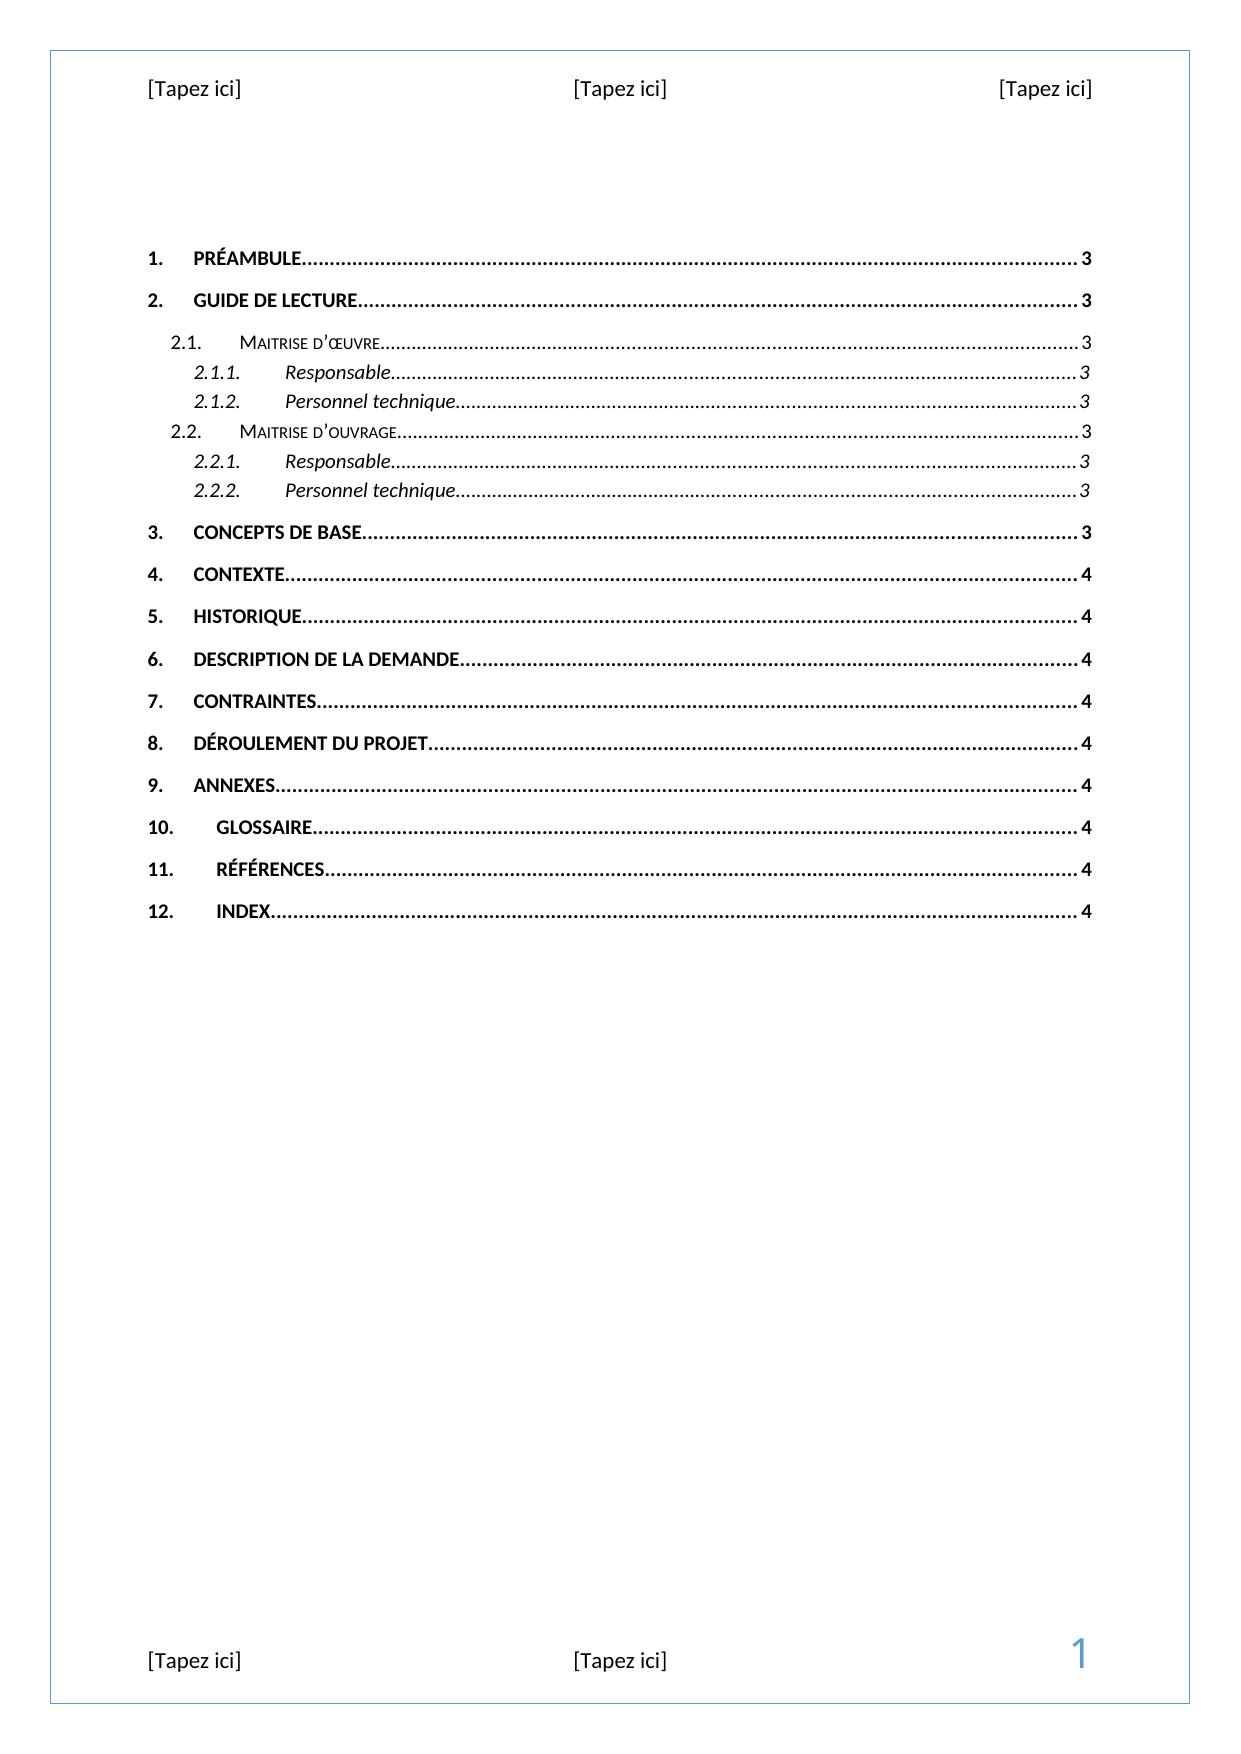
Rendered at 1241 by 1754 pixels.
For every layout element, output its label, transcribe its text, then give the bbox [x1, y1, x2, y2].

text 2.1.1. Responsable 3 [193, 359, 1093, 384]
text 2.2. Maitrise d’ouvrage 3 [170, 418, 1093, 444]
text 3. Concepts de base 3 [147, 519, 1093, 545]
text 8. Déroulement du projet 4 [147, 730, 1093, 755]
text 7. Contraintes 4 [147, 688, 1093, 713]
text 4. Contexte 4 [147, 562, 1093, 587]
text 1. Préambule 3 [147, 245, 1093, 271]
text 2.1.2. Personnel technique 3 [193, 389, 1093, 414]
text 11. Références 4 [147, 856, 1093, 882]
text 2.2.1. Responsable 3 [193, 448, 1093, 473]
text 2. Guide de lecture 3 [147, 287, 1093, 313]
text 12. Index 4 [147, 898, 1093, 924]
text 2.2.2. Personnel technique 3 [193, 477, 1093, 503]
text 10. Glossaire 4 [147, 814, 1093, 839]
text 9. Annexes 4 [147, 772, 1093, 797]
text 2.1. Maitrise d’œuvre 3 [170, 329, 1093, 355]
text 5. Historique 4 [147, 604, 1093, 629]
text 6. Description de la demande 4 [147, 646, 1093, 671]
